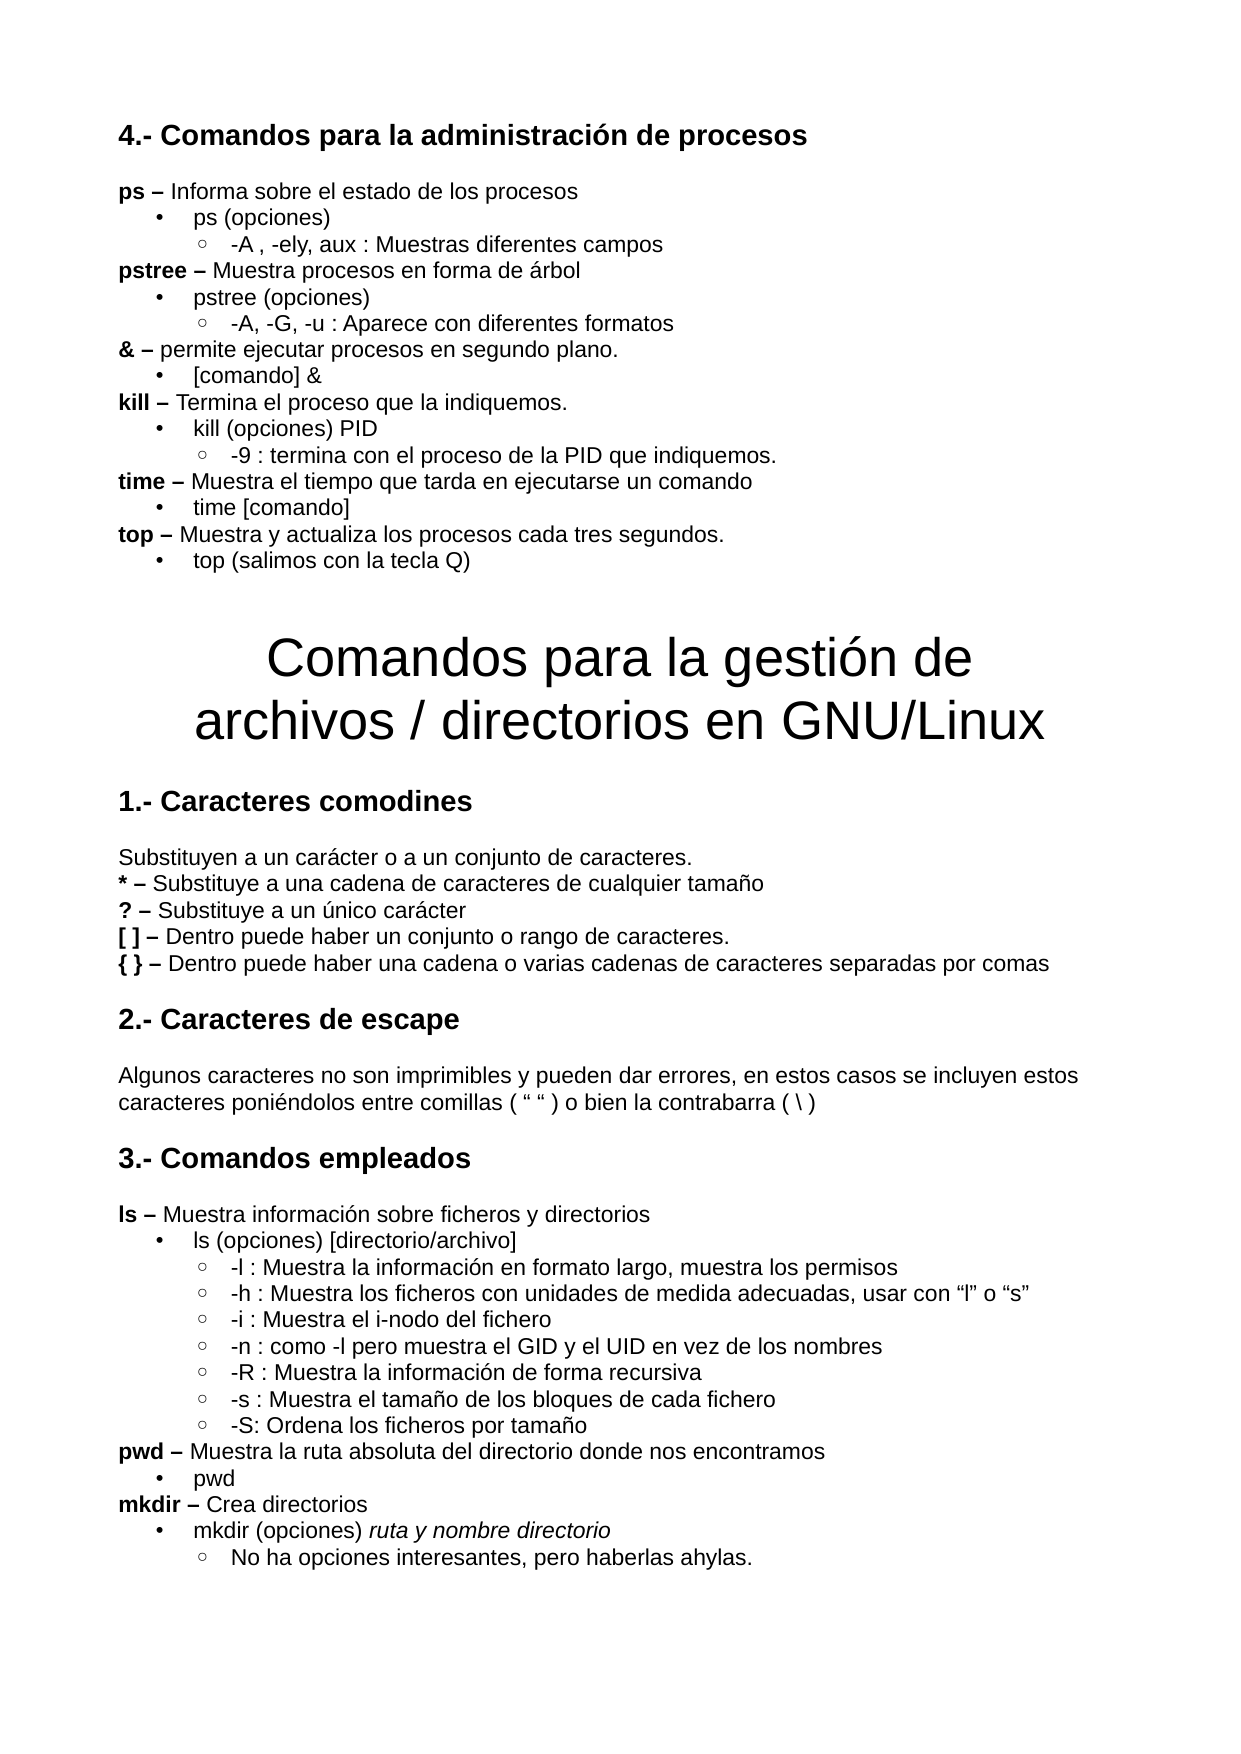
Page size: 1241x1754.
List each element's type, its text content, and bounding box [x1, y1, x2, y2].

text 4.- Comandos para la administración de procesos [118, 118, 1122, 152]
list ps (opciones) [156, 204, 1122, 231]
text Algunos caracteres no son imprimibles y pueden dar errores, en estos casos se incluyen estos caracteres poniéndolos entre comillas ( “ “ ) o bien la contrabarra ( \ ) [118, 1062, 1122, 1115]
list kill (opciones) PID [156, 415, 1122, 442]
list -s : Muestra el tamaño de los bloques de cada fichero [193, 1386, 1122, 1412]
list -n : como -l pero muestra el GID y el UID en vez de los nombres [193, 1333, 1122, 1359]
list time [comando] [156, 494, 1122, 521]
text pstree – Muestra procesos en forma de árbol [118, 257, 1122, 283]
list -A , -ely, aux : Muestras diferentes campos [193, 231, 1122, 257]
list -h : Muestra los ficheros con unidades de medida adecuadas, usar con “l” o “s” [193, 1280, 1122, 1306]
list [comando] & [156, 362, 1122, 389]
text kill – Termina el proceso que la indiquemos. [118, 389, 1122, 415]
text ls – Muestra información sobre ficheros y directorios [118, 1201, 1122, 1227]
text ? – Substituye a un único carácter [118, 897, 1122, 923]
text { } – Dentro puede haber una cadena o varias cadenas de caracteres separadas por comas [118, 949, 1122, 976]
list pwd [156, 1464, 1122, 1491]
list -l : Muestra la información en formato largo, muestra los permisos [193, 1254, 1122, 1280]
list -i : Muestra el i-nodo del fichero [193, 1306, 1122, 1333]
list -R : Muestra la información de forma recursiva [193, 1359, 1122, 1386]
text ps – Informa sobre el estado de los procesos [118, 178, 1122, 204]
text time – Muestra el tiempo que tarda en ejecutarse un comando [118, 468, 1122, 494]
list No ha opciones interesantes, pero haberlas ahylas. [193, 1544, 1122, 1570]
list mkdir (opciones) ruta y nombre directorio [156, 1517, 1122, 1544]
text [ ] – Dentro puede haber un conjunto o rango de caracteres. [118, 923, 1122, 949]
text archivos / directorios en GNU/Linux [118, 688, 1122, 751]
text Comandos para la gestión de [118, 626, 1122, 688]
list top (salimos con la tecla Q) [156, 547, 1122, 573]
text & – permite ejecutar procesos en segundo plano. [118, 336, 1122, 362]
list -S: Ordena los ficheros por tamaño [193, 1412, 1122, 1438]
list ls (opciones) [directorio/archivo] [156, 1227, 1122, 1254]
list pstree (opciones) [156, 283, 1122, 310]
text 3.- Comandos empleados [118, 1141, 1122, 1175]
text 1.- Caracteres comodines [118, 784, 1122, 818]
list -A, -G, -u : Aparece con diferentes formatos [193, 310, 1122, 336]
text mkdir – Crea directorios [118, 1491, 1122, 1517]
text top – Muestra y actualiza los procesos cada tres segundos. [118, 521, 1122, 547]
text Substituyen a un carácter o a un conjunto de caracteres. [118, 844, 1122, 870]
text 2.- Caracteres de escape [118, 1002, 1122, 1036]
text * – Substituye a una cadena de caracteres de cualquier tamaño [118, 870, 1122, 897]
text pwd – Muestra la ruta absoluta del directorio donde nos encontramos [118, 1438, 1122, 1464]
list -9 : termina con el proceso de la PID que indiquemos. [193, 442, 1122, 468]
